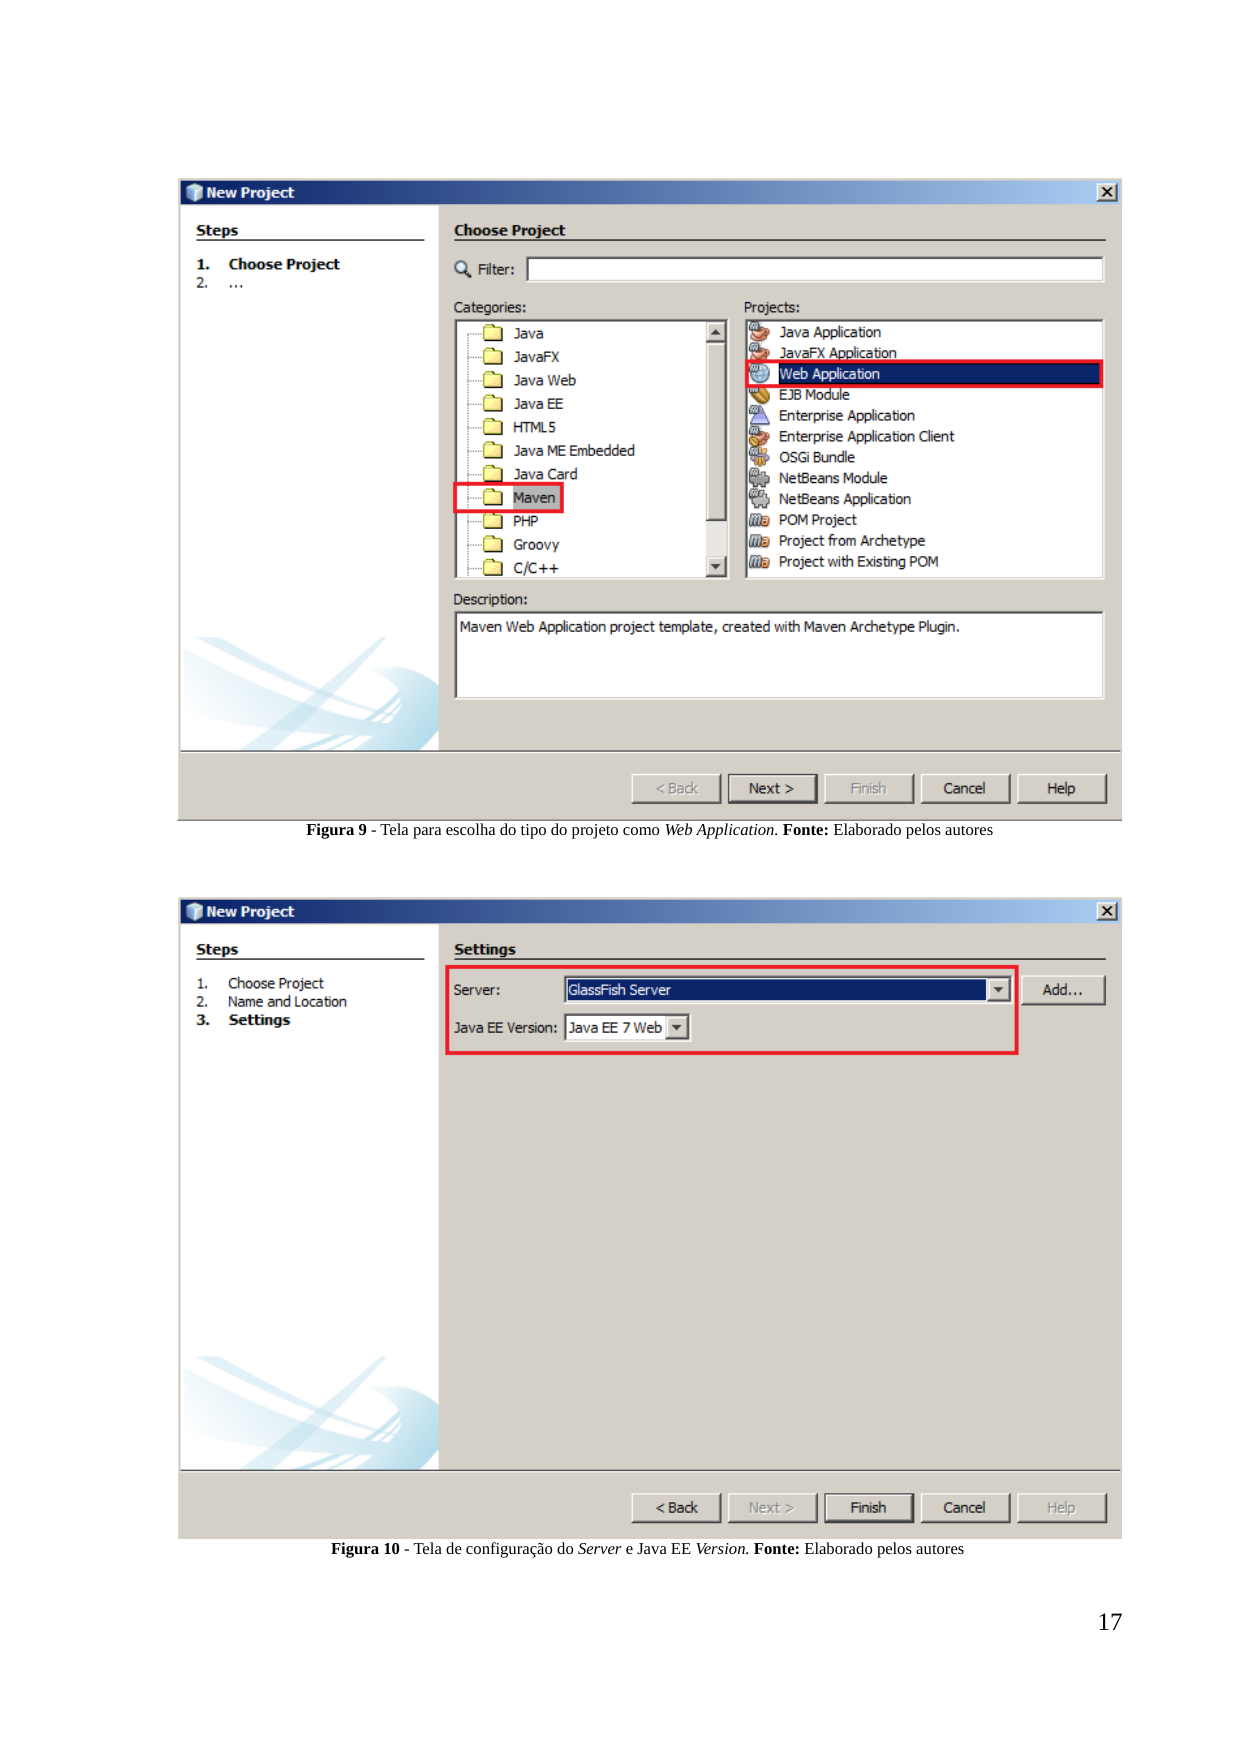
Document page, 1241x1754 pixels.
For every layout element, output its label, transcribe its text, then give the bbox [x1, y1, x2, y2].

picture [177, 896, 1123, 1539]
text Figura 10 - Tela de configuração do Server e Java EE Version. Fonte: Elaborado pelos autores [177, 1539, 1122, 1558]
text Figura 9 - Tela para escolha do tipo do projeto como Web Application. Fonte: Elaborado pelos autores [177, 821, 1122, 839]
picture [177, 177, 1123, 821]
